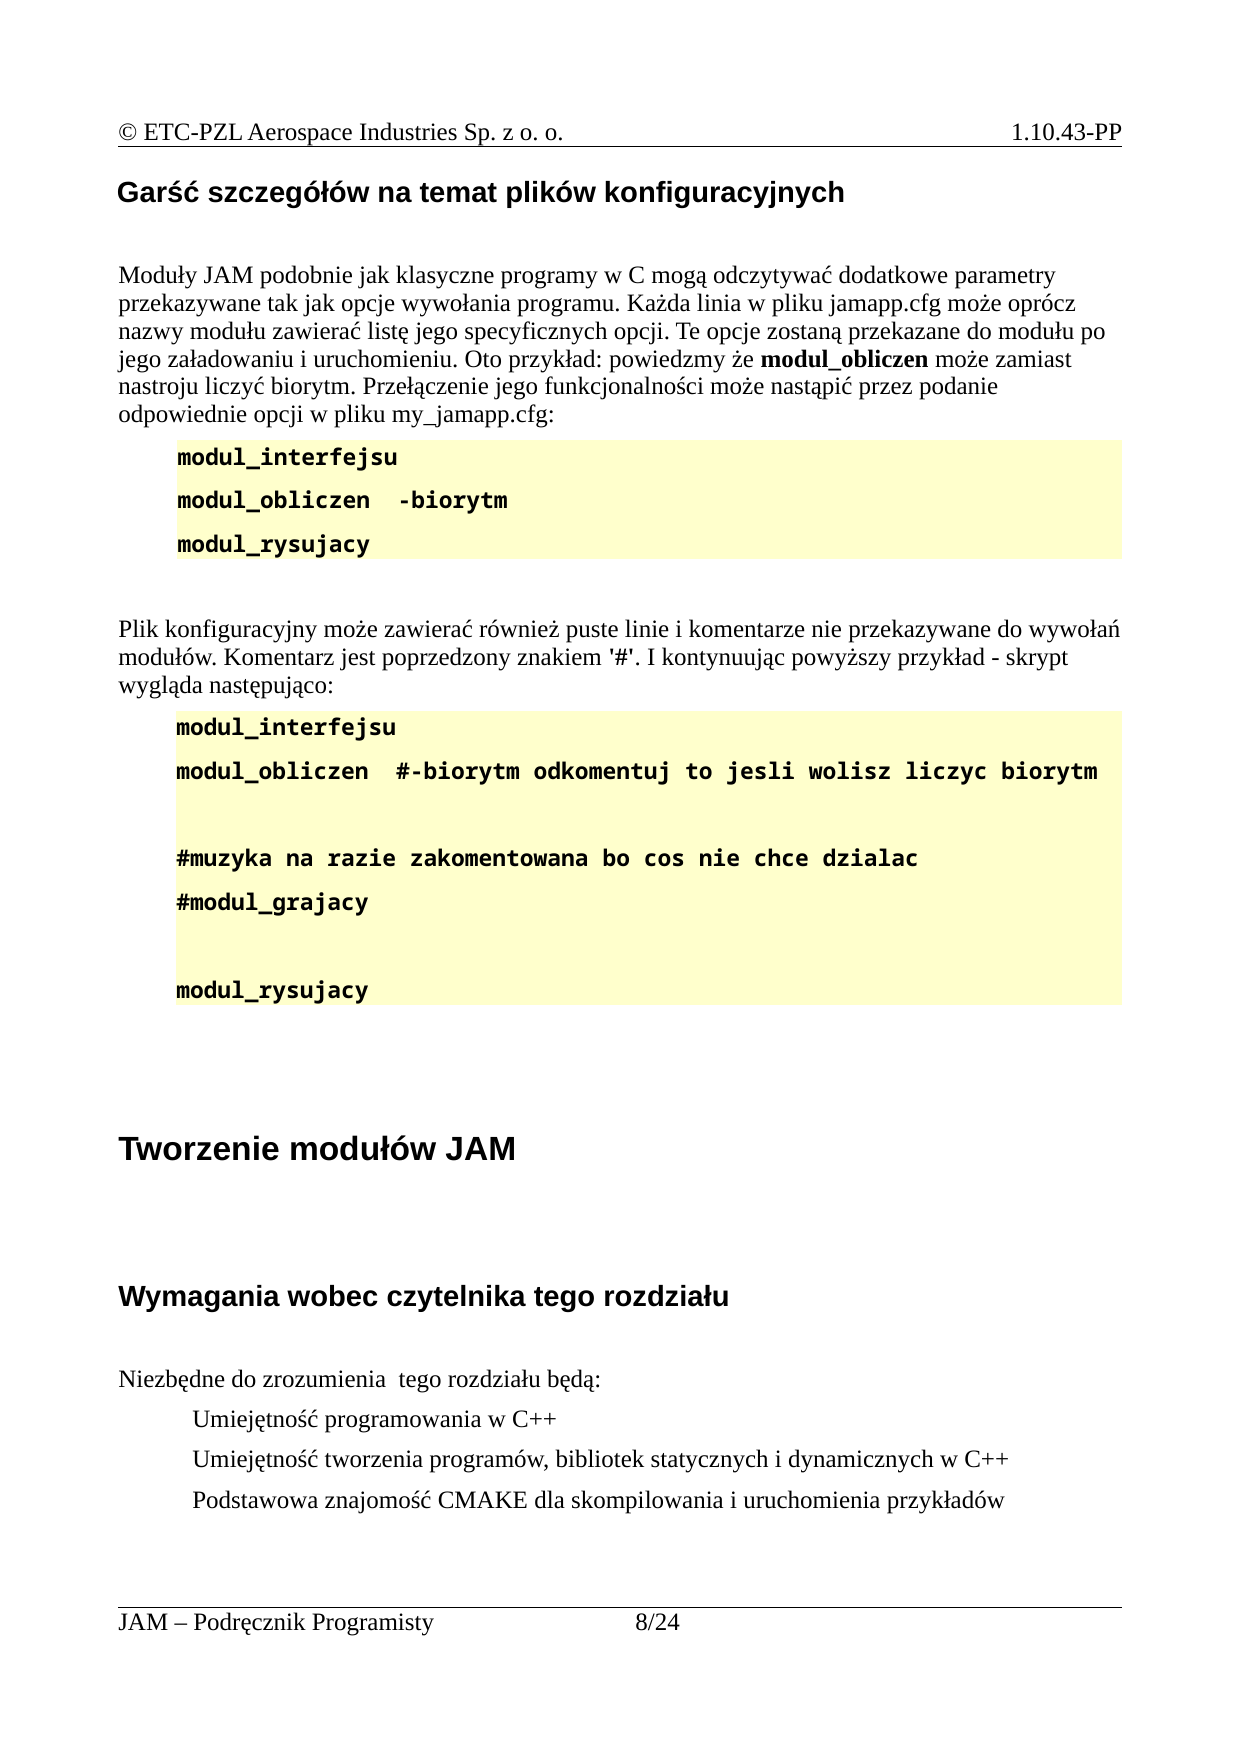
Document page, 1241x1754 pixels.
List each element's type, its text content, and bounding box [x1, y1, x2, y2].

text modul_interfejsu [177, 440, 1122, 472]
text Niezbędne do zrozumienia tego rozdziału będą: [118, 1365, 1122, 1393]
subtitle Wymagania wobec czytelnika tego rozdziału [118, 1280, 1122, 1312]
text #modul_grajacy [176, 886, 1122, 917]
text Podstawowa znajomość CMAKE dla skompilowania i uruchomienia przykładów [118, 1486, 1122, 1513]
text Moduły JAM podobnie jak klasyczne programy w C mogą odczytywać dodatkowe parametry przekazywane tak jak opcje wywołania programu. Każda linia w pliku jamapp.cfg może oprócz nazwy modułu zawierać listę jego specyficznych opcji. Te opcje zostaną przekazane do modułu po jego załadowaniu i uruchomieniu. Oto przykład: powiedzmy że modul_obliczen może zamiast nastroju liczyć biorytm. Przełączenie jego funkcjonalności może nastąpić przez podanie odpowiednie opcji w pliku my_jamapp.cfg: [118, 262, 1122, 428]
text Umiejętność programowania w C++ [118, 1405, 1122, 1433]
text #muzyka na razie zakomentowana bo cos nie chce dzialac [176, 842, 1122, 873]
text Umiejętność tworzenia programów, bibliotek statycznych i dynamicznych w C++ [118, 1446, 1122, 1473]
text modul_obliczen -biorytm [177, 484, 1122, 515]
text modul_rysujacy [177, 528, 1122, 559]
subtitle Tworzenie modułów JAM [118, 1130, 1122, 1167]
text modul_obliczen #-biorytm odkomentuj to jesli wolisz liczyc biorytm [176, 755, 1122, 786]
text modul_interfejsu [176, 711, 1122, 742]
subtitle Garść szczegółów na temat plików konfiguracyjnych [117, 176, 1122, 209]
text Plik konfiguracyjny może zawierać również puste linie i komentarze nie przekazywane do wywołań modułów. Komentarz jest poprzedzony znakiem '#'. I kontynuując powyższy przykład - skrypt wygląda następująco: [118, 615, 1122, 698]
text modul_rysujacy [176, 973, 1122, 1005]
